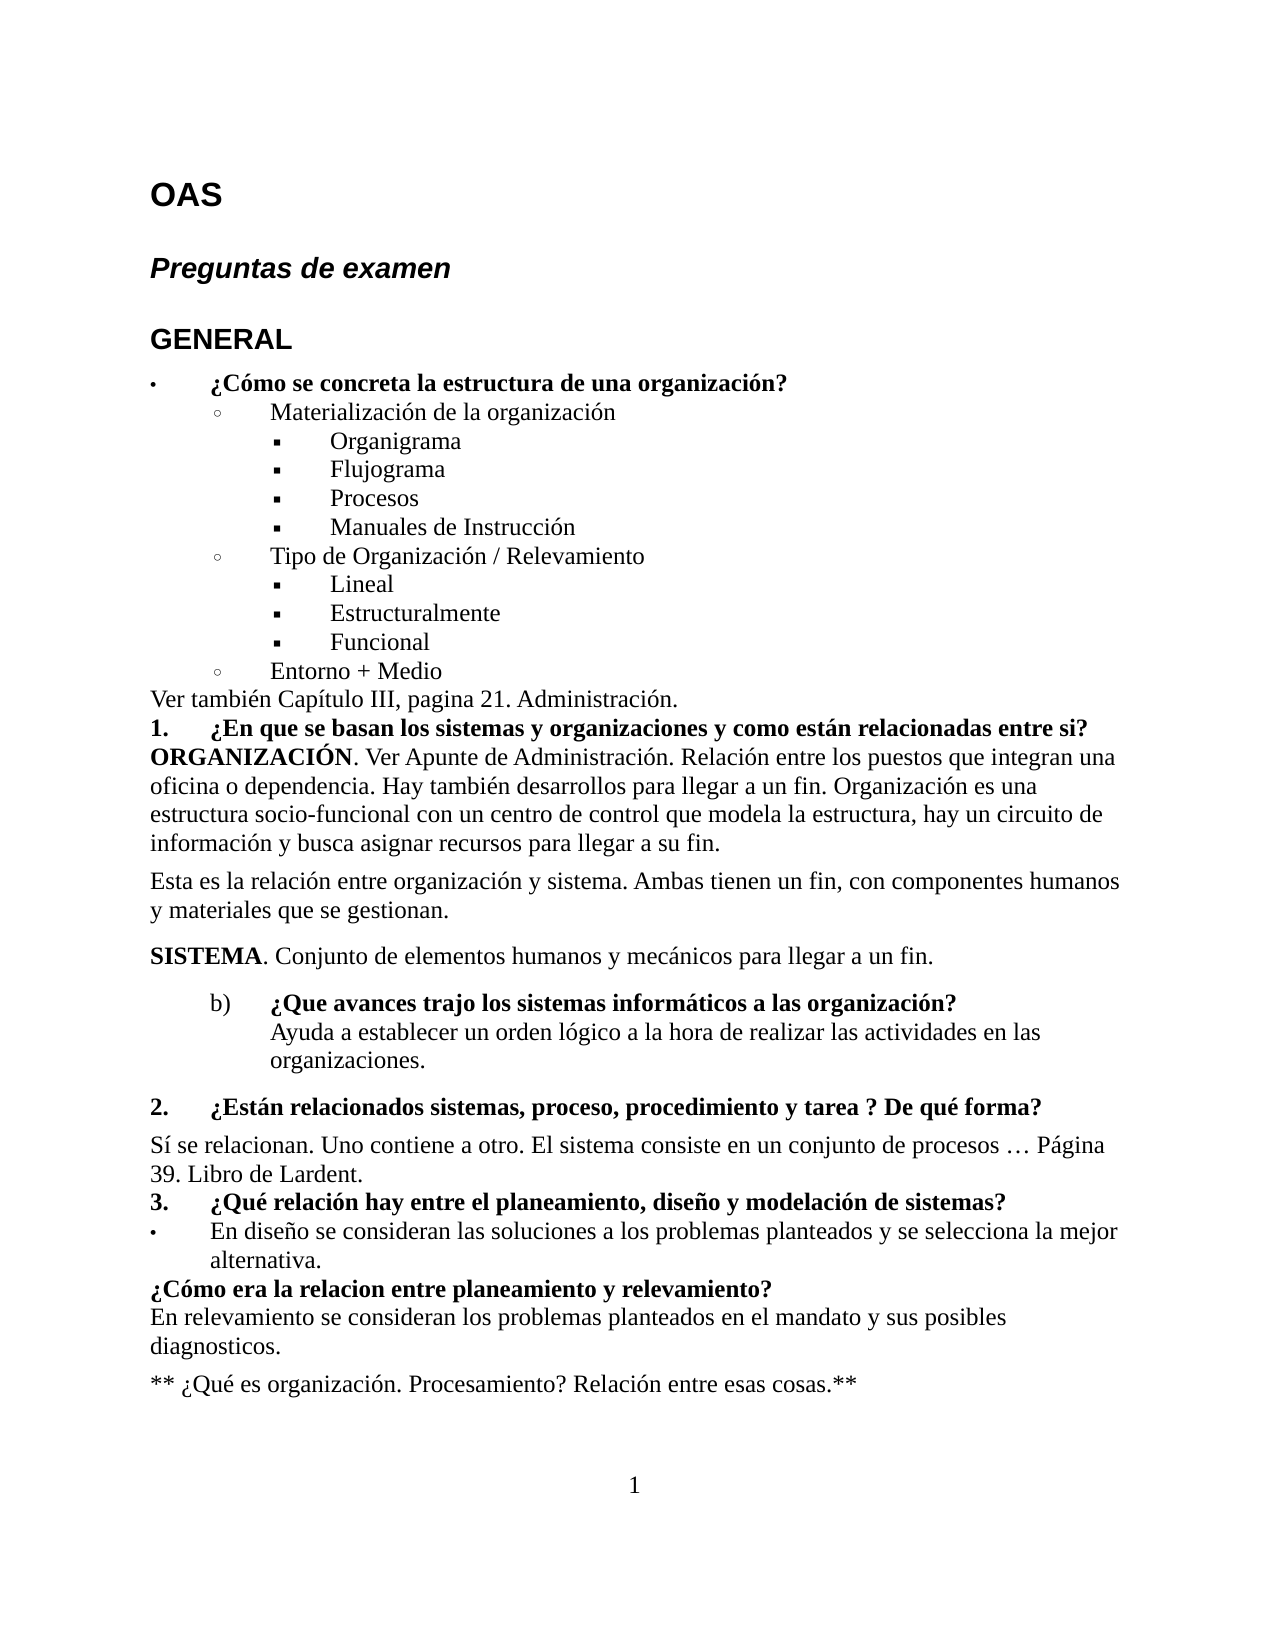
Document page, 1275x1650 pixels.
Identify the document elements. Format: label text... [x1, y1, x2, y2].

subtitle Preguntas de examen [150, 251, 1125, 285]
list Flujograma [270, 454, 1125, 483]
list Lineal [270, 569, 1125, 598]
text Sí se relacionan. Uno contiene a otro. El sistema consiste en un conjunto de procesos … Página 39. Libro de Lardent. [150, 1130, 1125, 1187]
text Ver también Capítulo III, pagina 21. Administración. [150, 684, 1125, 713]
list En diseño se consideran las soluciones a los problemas planteados y se selecciona la mejor alternativa. [150, 1216, 1125, 1274]
list ¿Qué relación hay entre el planeamiento, diseño y modelación de sistemas? [150, 1187, 1125, 1216]
list Funcional [270, 627, 1125, 656]
list Manuales de Instrucción [270, 512, 1125, 541]
list ¿Cómo se concreta la estructura de una organización? [150, 368, 1125, 397]
text ** ¿Qué es organización. Procesamiento? Relación entre esas cosas.** [150, 1369, 1125, 1398]
subtitle OAS [150, 175, 1125, 214]
subtitle GENERAL [150, 322, 1125, 356]
list Procesos [270, 483, 1125, 512]
text ORGANIZACIÓN. Ver Apunte de Administración. Relación entre los puestos que integran una oficina o dependencia. Hay también desarrollos para llegar a un fin. Organización es una estructura socio-funcional con un centro de control que modela la estructura, hay un circuito de información y busca asignar recursos para llegar a su fin. [150, 742, 1125, 857]
list Tipo de Organización / Relevamiento [210, 541, 1125, 569]
list ¿Están relacionados sistemas, proceso, procedimiento y tarea ? De qué forma? [150, 1092, 1125, 1121]
list ¿En que se basan los sistemas y organizaciones y como están relacionadas entre si? [150, 713, 1125, 742]
list Estructuralmente [270, 598, 1125, 627]
text Esta es la relación entre organización y sistema. Ambas tienen un fin, con componentes humanos y materiales que se gestionan. [150, 866, 1125, 923]
text ¿Cómo era la relacion entre planeamiento y relevamiento? En relevamiento se consideran los problemas planteados en el mandato y sus posibles diagnosticos. [150, 1274, 1125, 1360]
list Organigrama [270, 426, 1125, 454]
list Entorno + Medio [210, 656, 1125, 684]
list Materialización de la organización [210, 397, 1125, 426]
list ¿Que avances trajo los sistemas informáticos a las organización? Ayuda a establecer un orden lógico a la hora de realizar las actividades en las organizaciones. [210, 988, 1125, 1074]
text SISTEMA. Conjunto de elementos humanos y mecánicos para llegar a un fin. [150, 941, 1125, 970]
